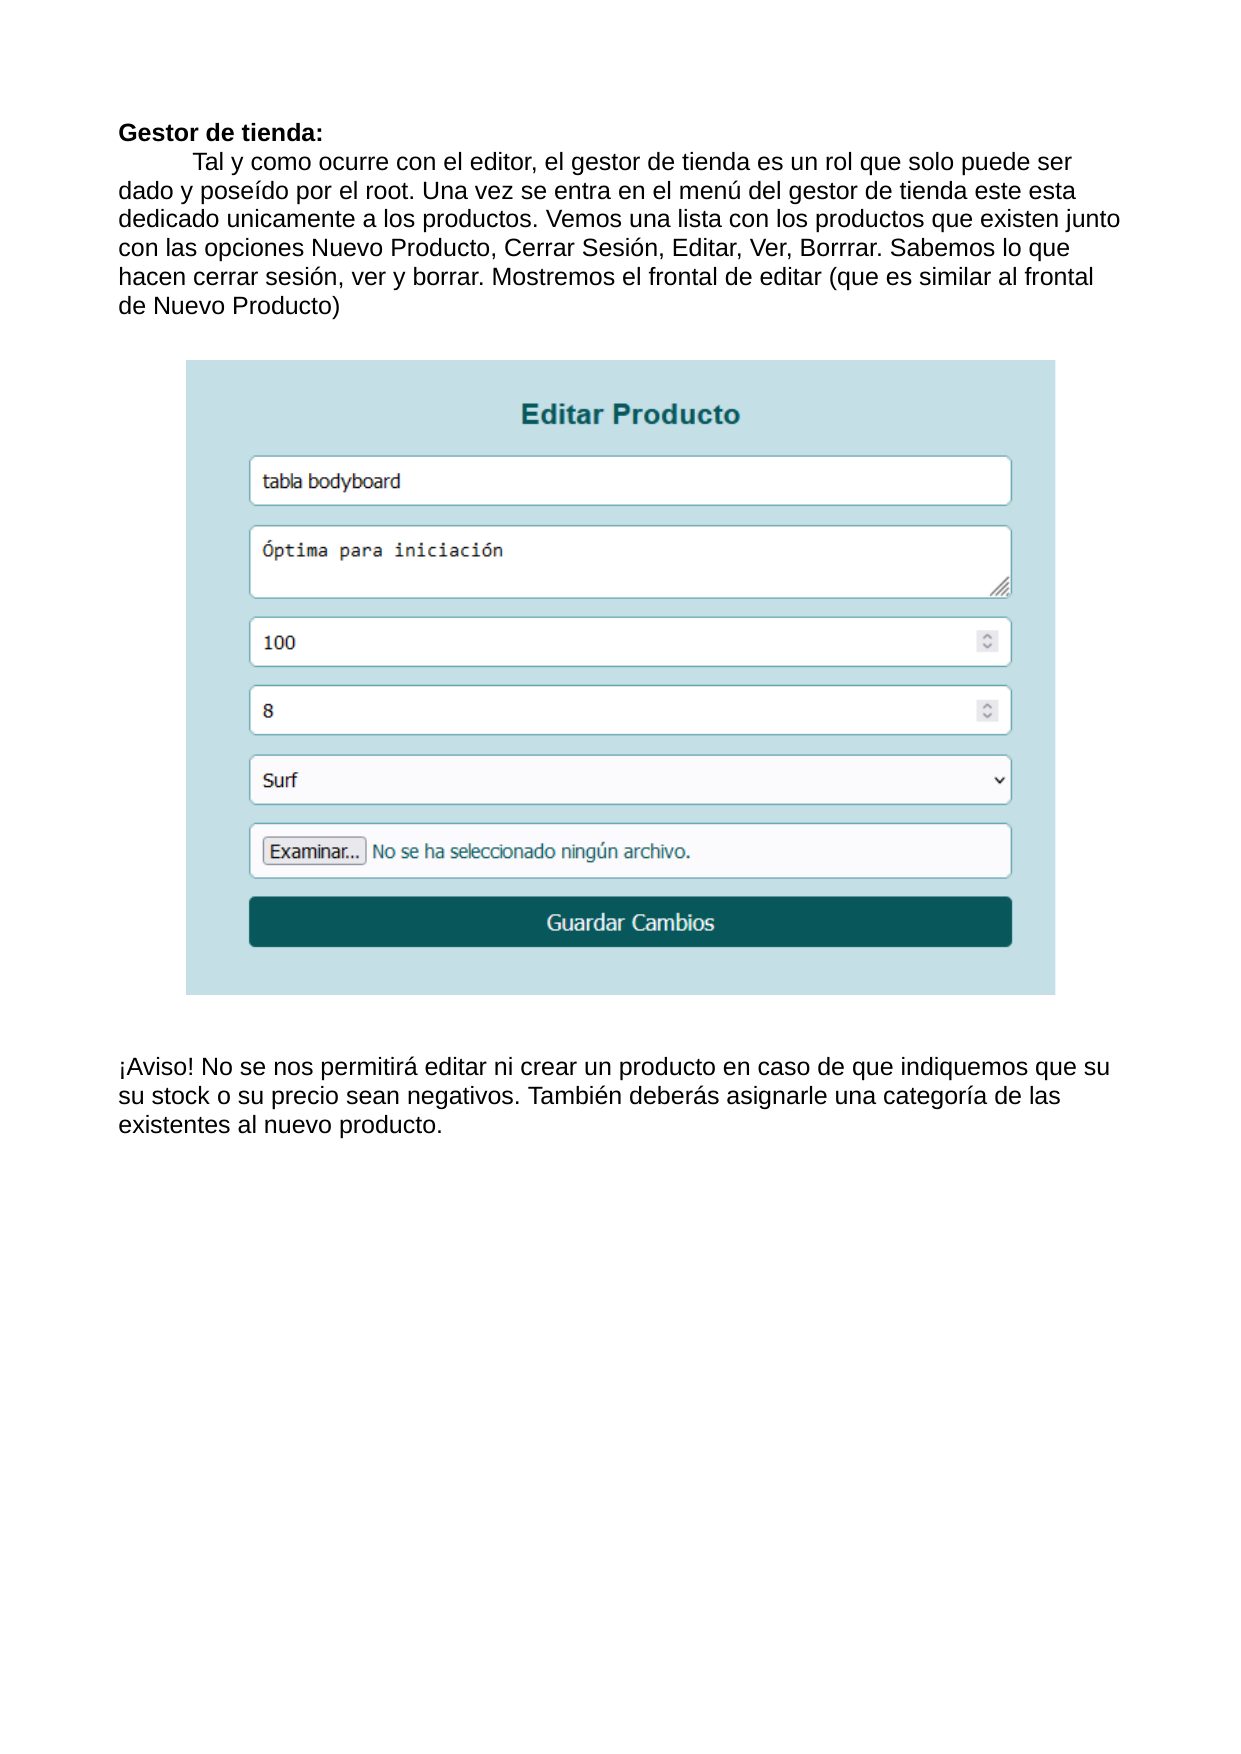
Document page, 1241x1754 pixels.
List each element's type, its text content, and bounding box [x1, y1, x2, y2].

picture [186, 360, 1056, 995]
text Tal y como ocurre con el editor, el gestor de tienda es un rol que solo puede ser dado y poseído por el root. Una vez se entra en el menú del gestor de tienda este esta dedicado unicamente a los productos. Vemos una lista con los productos que existen junto con las opciones Nuevo Producto, Cerrar Sesión, Editar, Ver, Borrrar. Sabemos lo que hacen cerrar sesión, ver y borrar. Mostremos el frontal de editar (que es similar al frontal de Nuevo Producto) [118, 147, 1122, 319]
text ¡Aviso! No se nos permitirá editar ni crear un producto en caso de que indiquemos que su su stock o su precio sean negativos. También deberás asignarle una categoría de las existentes al nuevo producto. [118, 1052, 1122, 1138]
text Gestor de tienda: [118, 118, 1122, 147]
